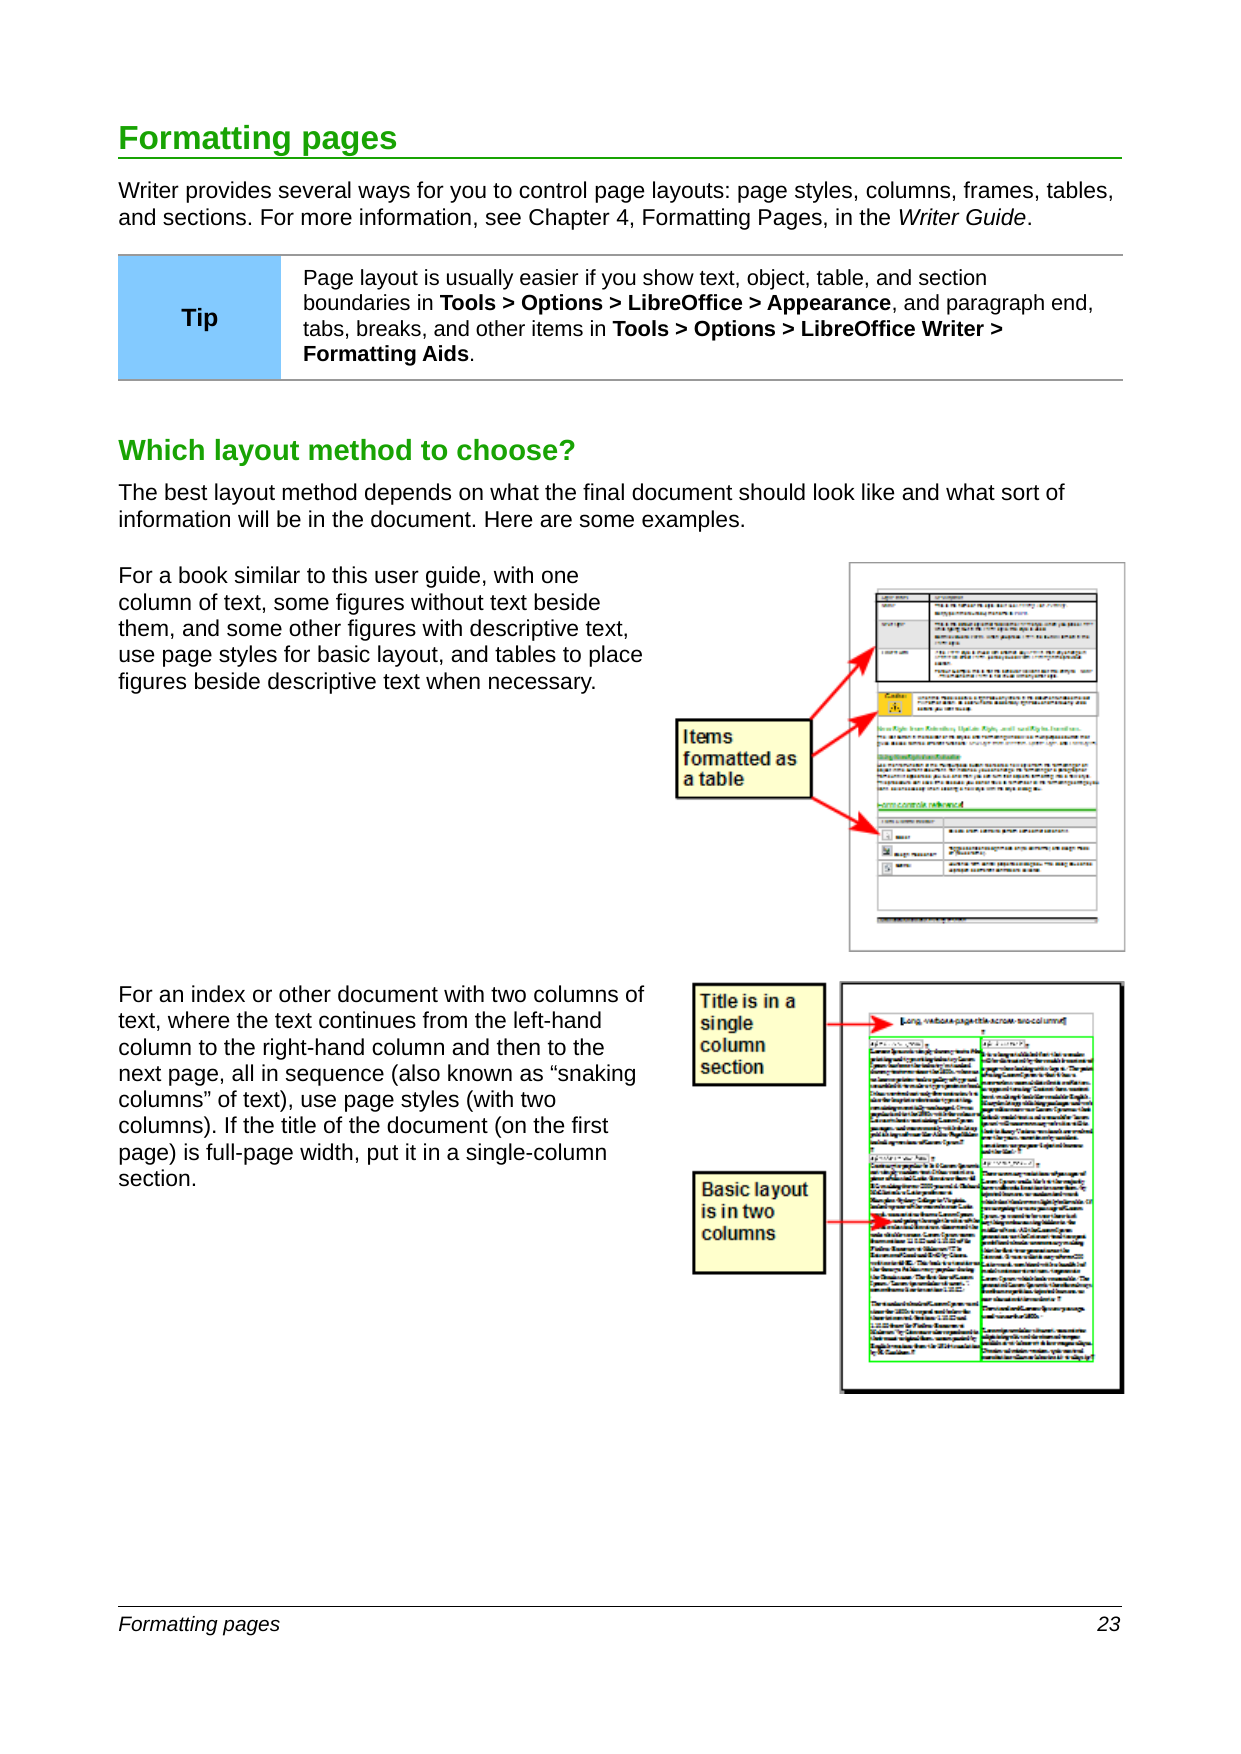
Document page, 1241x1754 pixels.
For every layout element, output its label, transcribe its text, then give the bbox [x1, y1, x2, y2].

table_header For a book similar to this user guide, with one column of text, some figures without text beside them, and some other figures with descriptive text, use page styles for basic layout, and tables to place figures beside descriptive text when necessary. [118, 562, 651, 981]
subtitle Formatting pages [118, 118, 1122, 157]
table_cell For an index or other document with two columns of text, where the text continues from the left-hand column to the right-hand column and then to the next page, all in sequence (also known as “snaking columns” of text), use page styles (with two columns). If the title of the document (on the first page) is full-page width, put it in a single-column section. [118, 981, 651, 1423]
table_cell [651, 981, 1126, 1423]
list Writer provides several ways for you to control page layouts: page styles, columns, frames, tables, and sections. For more information, see Chapter 4, Formatting Pages, in the Writer Guide. [118, 177, 1122, 230]
text The best layout method depends on what the final document should look like and what sort of information will be in the document. Here are some examples. [118, 479, 1122, 532]
picture [688, 980, 1126, 1394]
table_header [651, 562, 1126, 981]
subtitle Which layout method to choose? [118, 433, 1122, 467]
picture [674, 562, 1126, 952]
table_header Page layout is usually easier if you show text, object, table, and section boundaries in Tools > Options > LibreOffice > Appearance, and paragraph end, tabs, breaks, and other items in Tools > Options > LibreOffice Writer > Formatting Aids. [281, 256, 1122, 379]
table_header Tip [118, 256, 281, 379]
